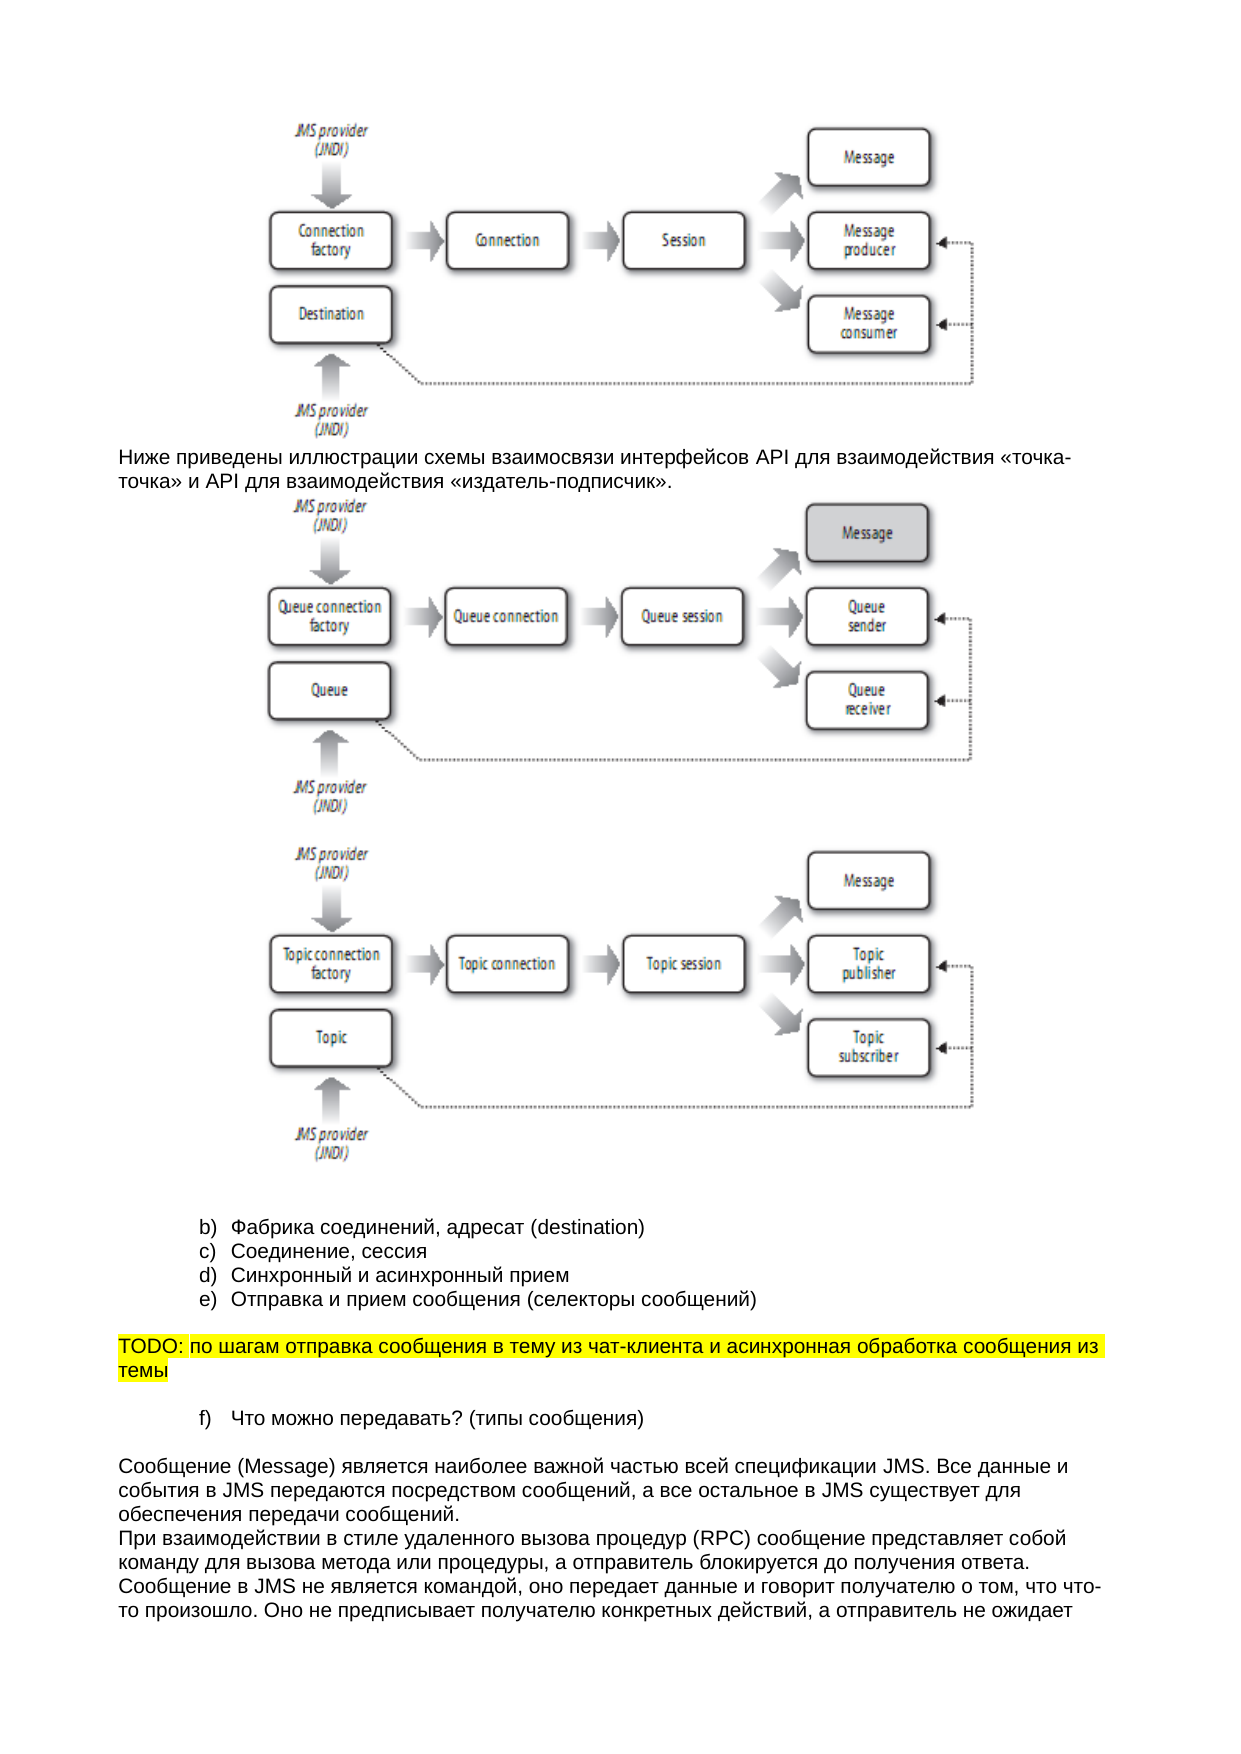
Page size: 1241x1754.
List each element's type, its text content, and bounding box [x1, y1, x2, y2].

text При взаимодействии в стиле удаленного вызова процедур (RPC) сообщение представляет собой команду для вызова метода или процедуры, а отправитель блокируется до получения ответа. Сообщение в JMS не является командой, оно передает данные и говорит получателю о том, что что-то произошло. Оно не предписывает получателю конкретных действий, а отправитель не ожидает [118, 1526, 1122, 1622]
text Ниже приведены иллюстрации схемы взаимосвязи интерфейсов API для взаимодействия «точка-точка» и API для взаимодействия «издатель-подписчик». [118, 118, 1122, 493]
list Синхронный и асинхронный прием [193, 1262, 1122, 1286]
picture [263, 492, 977, 820]
list Фабрика соединений, адресат (destination) [193, 1214, 1122, 1238]
list Соединение, сессия [193, 1238, 1122, 1262]
list Что можно передавать? (типы сообщения) [193, 1406, 1122, 1430]
picture [263, 843, 977, 1167]
list Отправка и прием сообщения (селекторы сообщений) [193, 1286, 1122, 1310]
picture [256, 118, 984, 445]
text TODO: по шагам отправка сообщения в тему из чат-клиента и асинхронная обработка сообщения из темы [118, 1334, 1122, 1382]
text Сообщение (Message) является наиболее важной частью всей спецификации JMS. Все данные и события в JMS передаются посредством сообщений, а все остальное в JMS существует для обеспечения передачи сообщений. [118, 1454, 1122, 1526]
